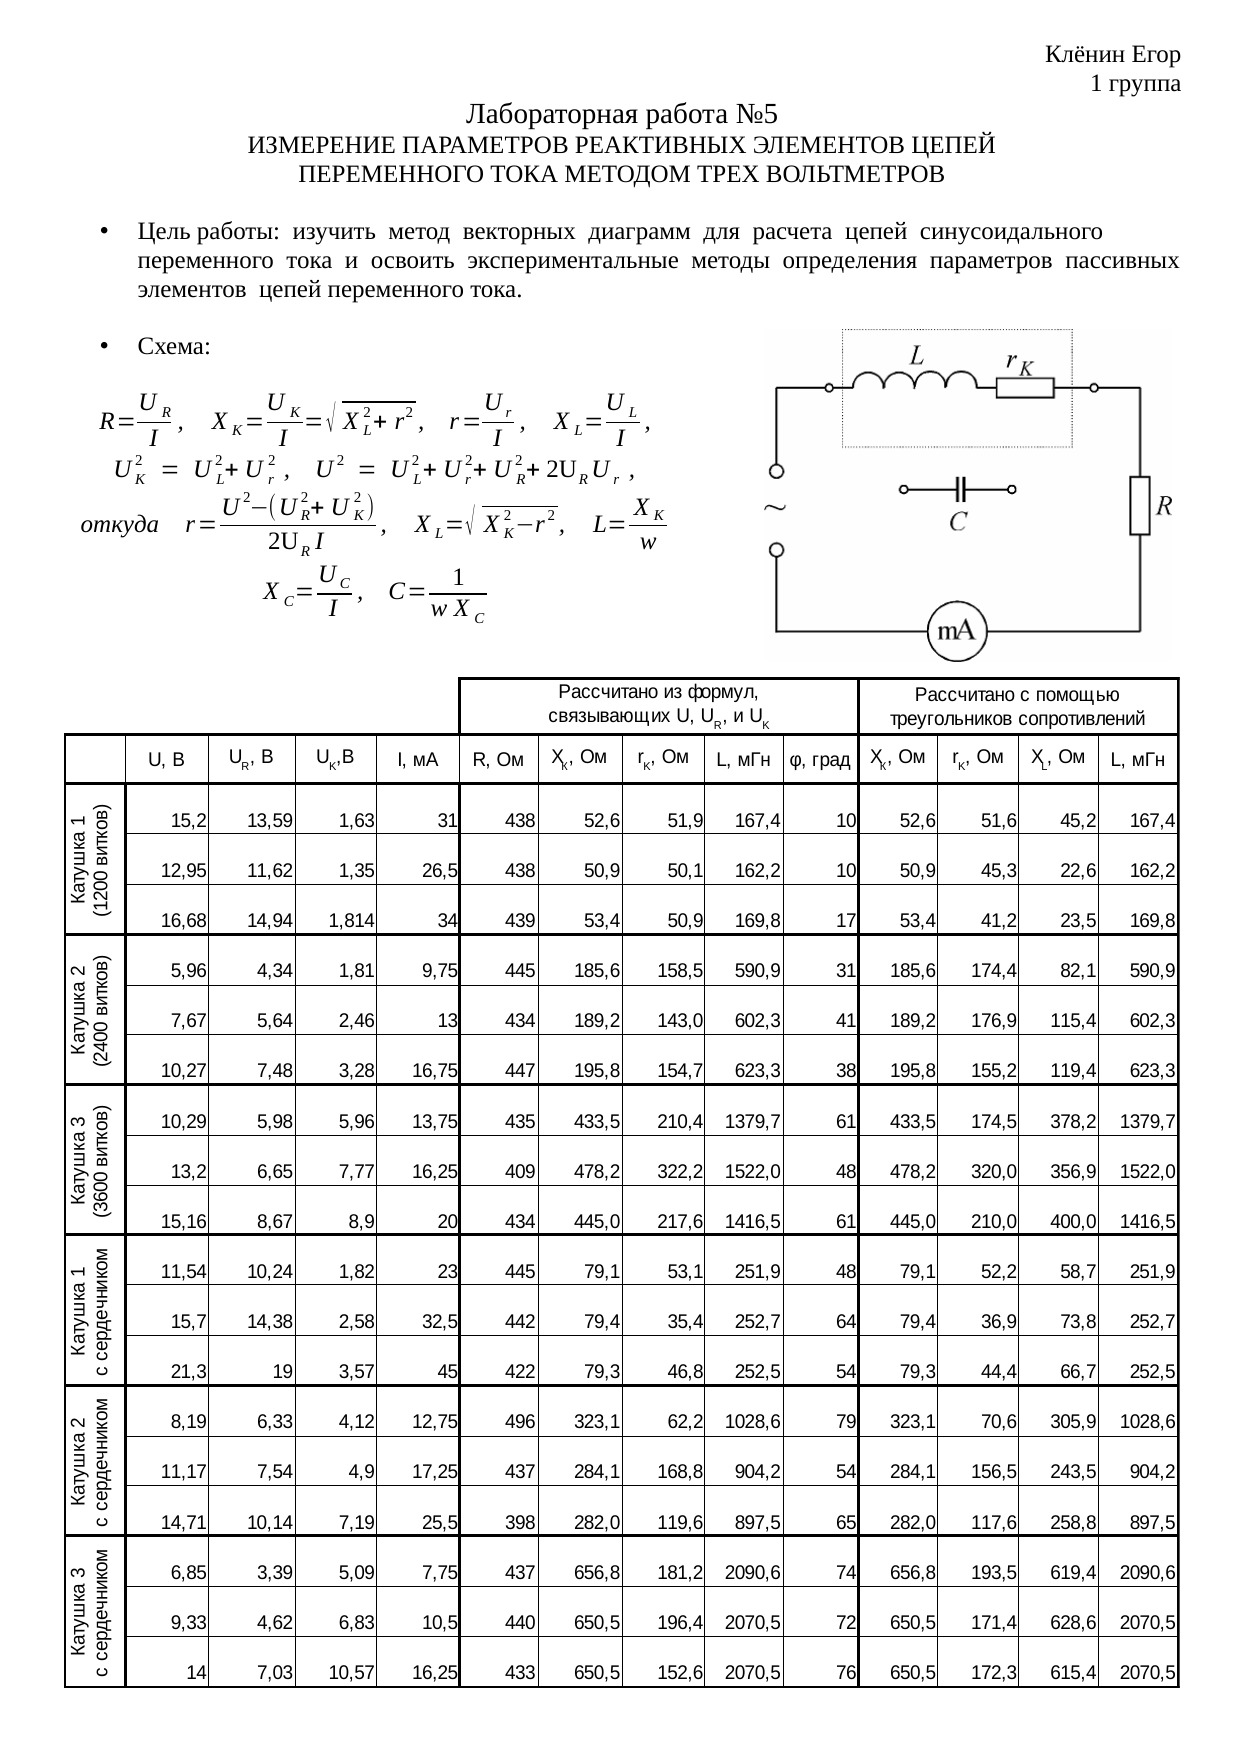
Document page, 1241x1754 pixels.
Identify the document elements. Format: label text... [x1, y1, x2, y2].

text ИЗМЕРЕНИЕ ПАРАМЕТРОВ РЕАКТИВНЫХ ЭЛЕМЕНТОВ ЦЕПЕЙ [62, 130, 1181, 159]
text ПЕРЕМЕННОГО ТОКА МЕТОДОМ ТРЕХ ВОЛЬТМЕТРОВ [62, 159, 1181, 188]
picture [751, 321, 1182, 670]
list Схема: [100, 331, 751, 360]
list Цель работы: изучить метод векторных диаграмм для расчета цепей синусоидального переменного тока и освоить экспериментальные методы определения параметров пассивных элементов цепей переменного тока. [100, 216, 1181, 303]
text 1 группа [62, 68, 1181, 97]
text Лабораторная работа №5 [62, 97, 1181, 130]
text Клёнин Егор [62, 39, 1181, 68]
